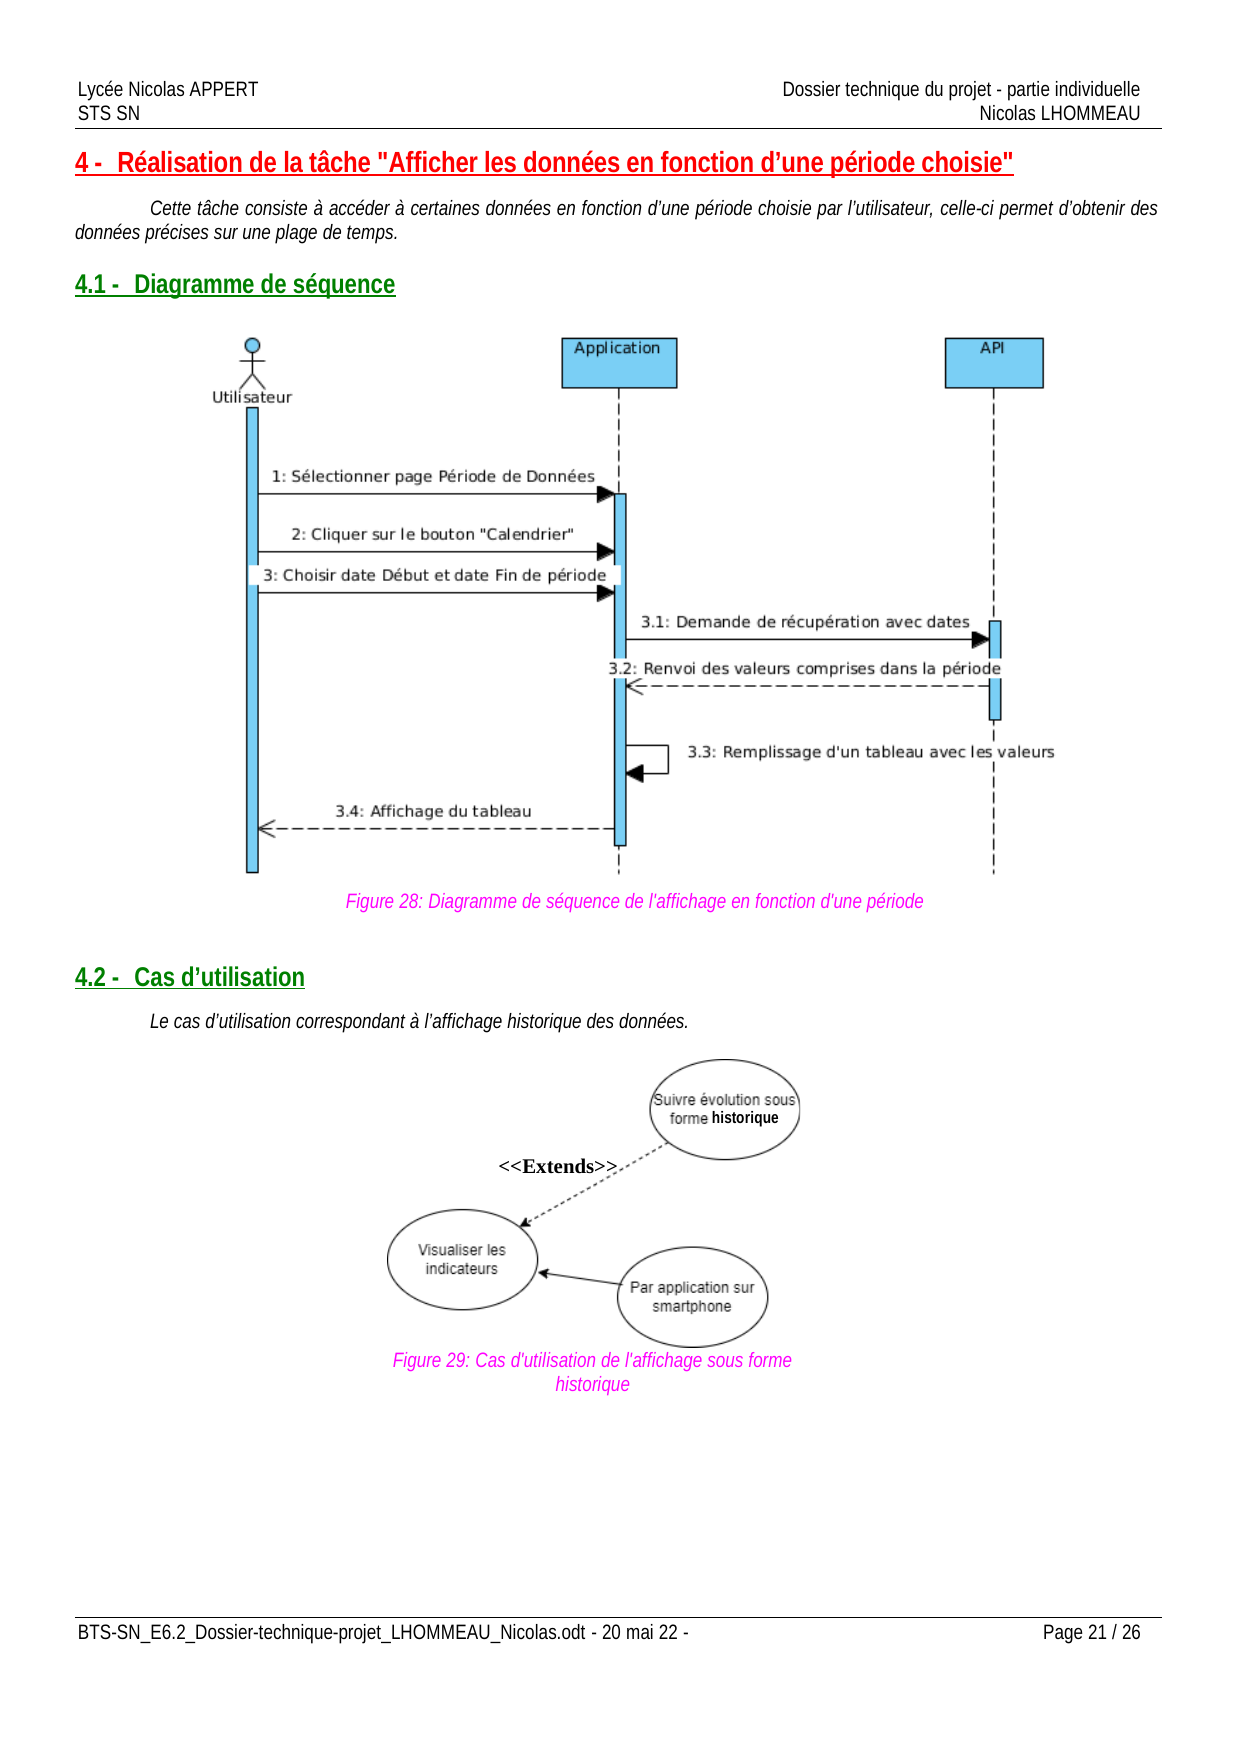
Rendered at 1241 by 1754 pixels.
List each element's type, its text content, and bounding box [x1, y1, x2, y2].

text Figure 28: Diagramme de séquence de l'affichage en fonction d'une période [201, 889, 1071, 913]
text Le cas d’utilisation correspondant à l’affichage historique des données. [75, 1009, 1162, 1033]
subtitle Diagramme de séquence [75, 268, 1162, 299]
subtitle Réalisation de la tâche "Afficher les données en fonction d’une période choisie" [75, 145, 1162, 178]
picture [201, 328, 1071, 889]
picture [387, 1059, 800, 1348]
text Cette tâche consiste à accéder à certaines données en fonction d’une période choisie par l’utilisateur, celle-ci permet d’obtenir des données précises sur une plage de temps. [75, 196, 1162, 244]
text Figure 29: Cas d'utilisation de l'affichage sous forme historique [387, 1348, 800, 1396]
subtitle Cas d’utilisation [75, 961, 1162, 992]
